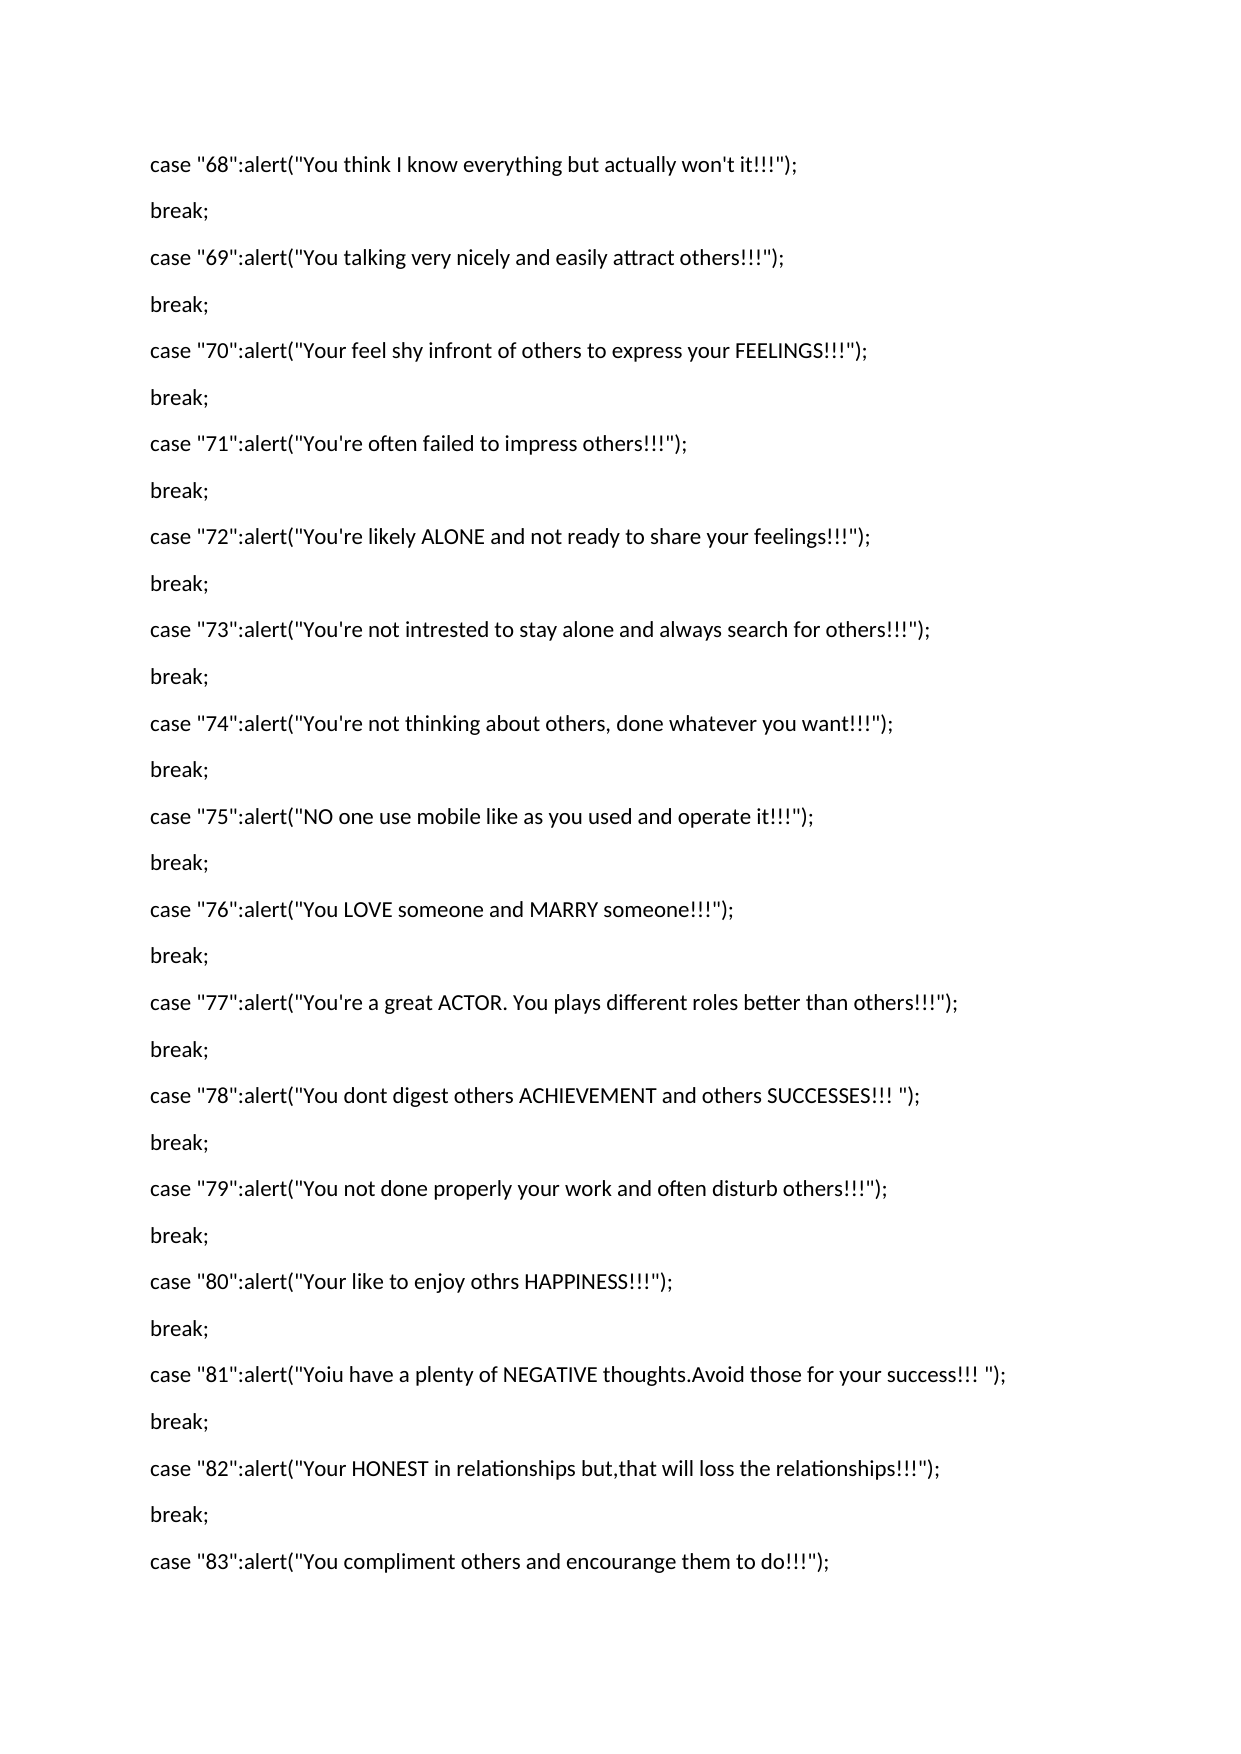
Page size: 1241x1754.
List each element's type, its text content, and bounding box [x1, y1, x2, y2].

text case "82":alert("Your HONEST in relationships but,that will loss the relationships!!!"); [150, 1454, 1090, 1482]
text break; [150, 476, 1090, 504]
text break; [150, 1035, 1090, 1063]
text case "71":alert("You're often failed to impress others!!!"); [150, 429, 1090, 457]
text break; [150, 1407, 1090, 1435]
text break; [150, 197, 1090, 224]
text case "81":alert("Yoiu have a plenty of NEGATIVE thoughts.Avoid those for your success!!! "); [150, 1361, 1090, 1389]
text break; [150, 662, 1090, 690]
text case "76":alert("You LOVE someone and MARRY someone!!!"); [150, 895, 1090, 923]
text break; [150, 383, 1090, 411]
text case "72":alert("You're likely ALONE and not ready to share your feelings!!!"); [150, 522, 1090, 551]
text break; [150, 290, 1090, 318]
text case "77":alert("You're a great ACTOR. You plays different roles better than others!!!"); [150, 988, 1090, 1016]
text break; [150, 1128, 1090, 1156]
text break; [150, 755, 1090, 783]
text case "80":alert("Your like to enjoy othrs HAPPINESS!!!"); [150, 1267, 1090, 1296]
text case "69":alert("You talking very nicely and easily attract others!!!"); [150, 243, 1090, 271]
text case "68":alert("You think I know everything but actually won't it!!!"); [150, 150, 1090, 178]
text break; [150, 942, 1090, 969]
text break; [150, 1221, 1090, 1249]
text case "79":alert("You not done properly your work and often disturb others!!!"); [150, 1174, 1090, 1202]
text case "70":alert("Your feel shy infront of others to express your FEELINGS!!!"); [150, 336, 1090, 364]
text break; [150, 1500, 1090, 1528]
text break; [150, 569, 1090, 597]
text case "83":alert("You compliment others and encourange them to do!!!"); [150, 1547, 1090, 1575]
text break; [150, 1314, 1090, 1342]
text case "78":alert("You dont digest others ACHIEVEMENT and others SUCCESSES!!! "); [150, 1081, 1090, 1109]
text case "75":alert("NO one use mobile like as you used and operate it!!!"); [150, 802, 1090, 830]
text case "74":alert("You're not thinking about others, done whatever you want!!!"); [150, 709, 1090, 737]
text case "73":alert("You're not intrested to stay alone and always search for others!!!"); [150, 616, 1090, 644]
text break; [150, 848, 1090, 876]
